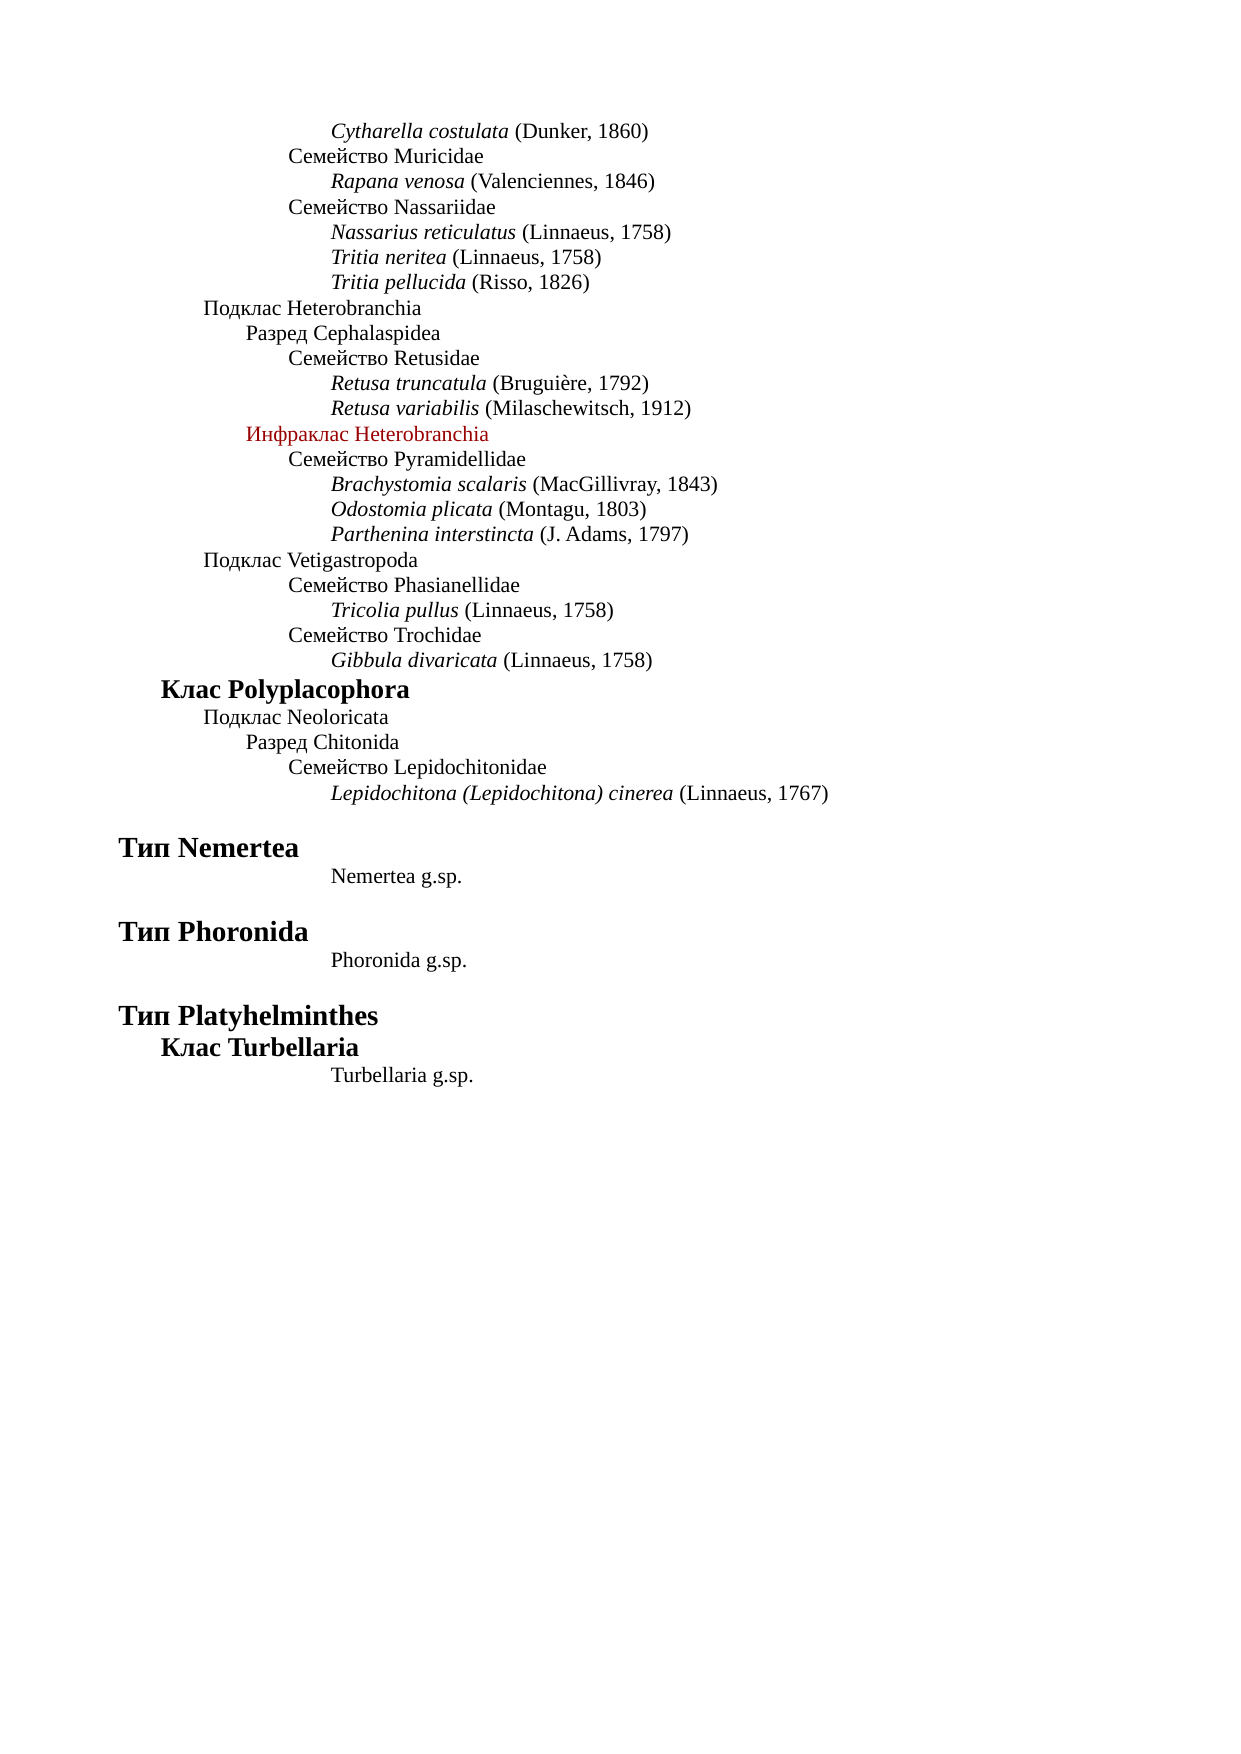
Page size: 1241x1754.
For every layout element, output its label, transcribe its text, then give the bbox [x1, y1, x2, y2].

text Семейство Nassariidae [118, 194, 1122, 219]
text Odostomia plicata (Montagu, 1803) [118, 496, 1122, 521]
text Tritia neritea (Linnaeus, 1758) [288, 244, 1122, 269]
text Cytharella costulata (Dunker, 1860) [118, 118, 1122, 143]
text Инфраклас Heterobranchia [118, 421, 1122, 446]
text Nemertea g.sp. [118, 863, 1122, 889]
text Тип Phoronida [118, 914, 1122, 947]
text Семейство Trochidae [118, 622, 1122, 647]
text Разред Cephalaspidea [118, 320, 1122, 345]
text Тип Nemertea [118, 830, 1122, 863]
text Tricolia pullus (Linnaeus, 1758) [118, 597, 1122, 622]
text Семейство Phasianellidae [118, 572, 1122, 597]
text Клас Turbellaria [118, 1031, 1122, 1062]
text Gibbula divaricata (Linnaeus, 1758) [118, 647, 1122, 673]
text Семейство Lepidochitonidae [118, 754, 1122, 779]
text Подклас Heterobranchia [118, 294, 1122, 320]
text Brachystomia scalaris (MacGillivray, 1843) [118, 471, 1122, 496]
text Phoronida g.sp. [118, 947, 1122, 973]
text Lepidochitona (Lepidochitona) cinerea (Linnaeus, 1767) [118, 779, 1122, 805]
text Parthenina interstincta (J. Adams, 1797) [118, 521, 1122, 547]
text Семейство Pyramidellidae [118, 446, 1122, 471]
text Семейство Muricidae [118, 143, 1122, 168]
text Rapana venosa (Valenciennes, 1846) [118, 168, 1122, 194]
text Клас Polyplacophora [118, 673, 1122, 704]
text Retusa truncatula (Bruguière, 1792) [118, 370, 1122, 395]
text Подклас Neoloricata [118, 704, 1122, 729]
text Nassarius reticulatus (Linnaeus, 1758) [118, 219, 1122, 244]
text Tritia pellucida (Risso, 1826) [118, 269, 1122, 294]
text Turbellaria g.sp. [118, 1062, 1122, 1088]
text Retusa variabilis (Milaschewitsch, 1912) [118, 395, 1122, 421]
text Семейство Retusidae [118, 345, 1122, 370]
text Тип Platyhelminthes [118, 998, 1122, 1031]
text Подклас Vetigastropoda [118, 547, 1122, 572]
text Разред Chitonida [118, 729, 1122, 754]
